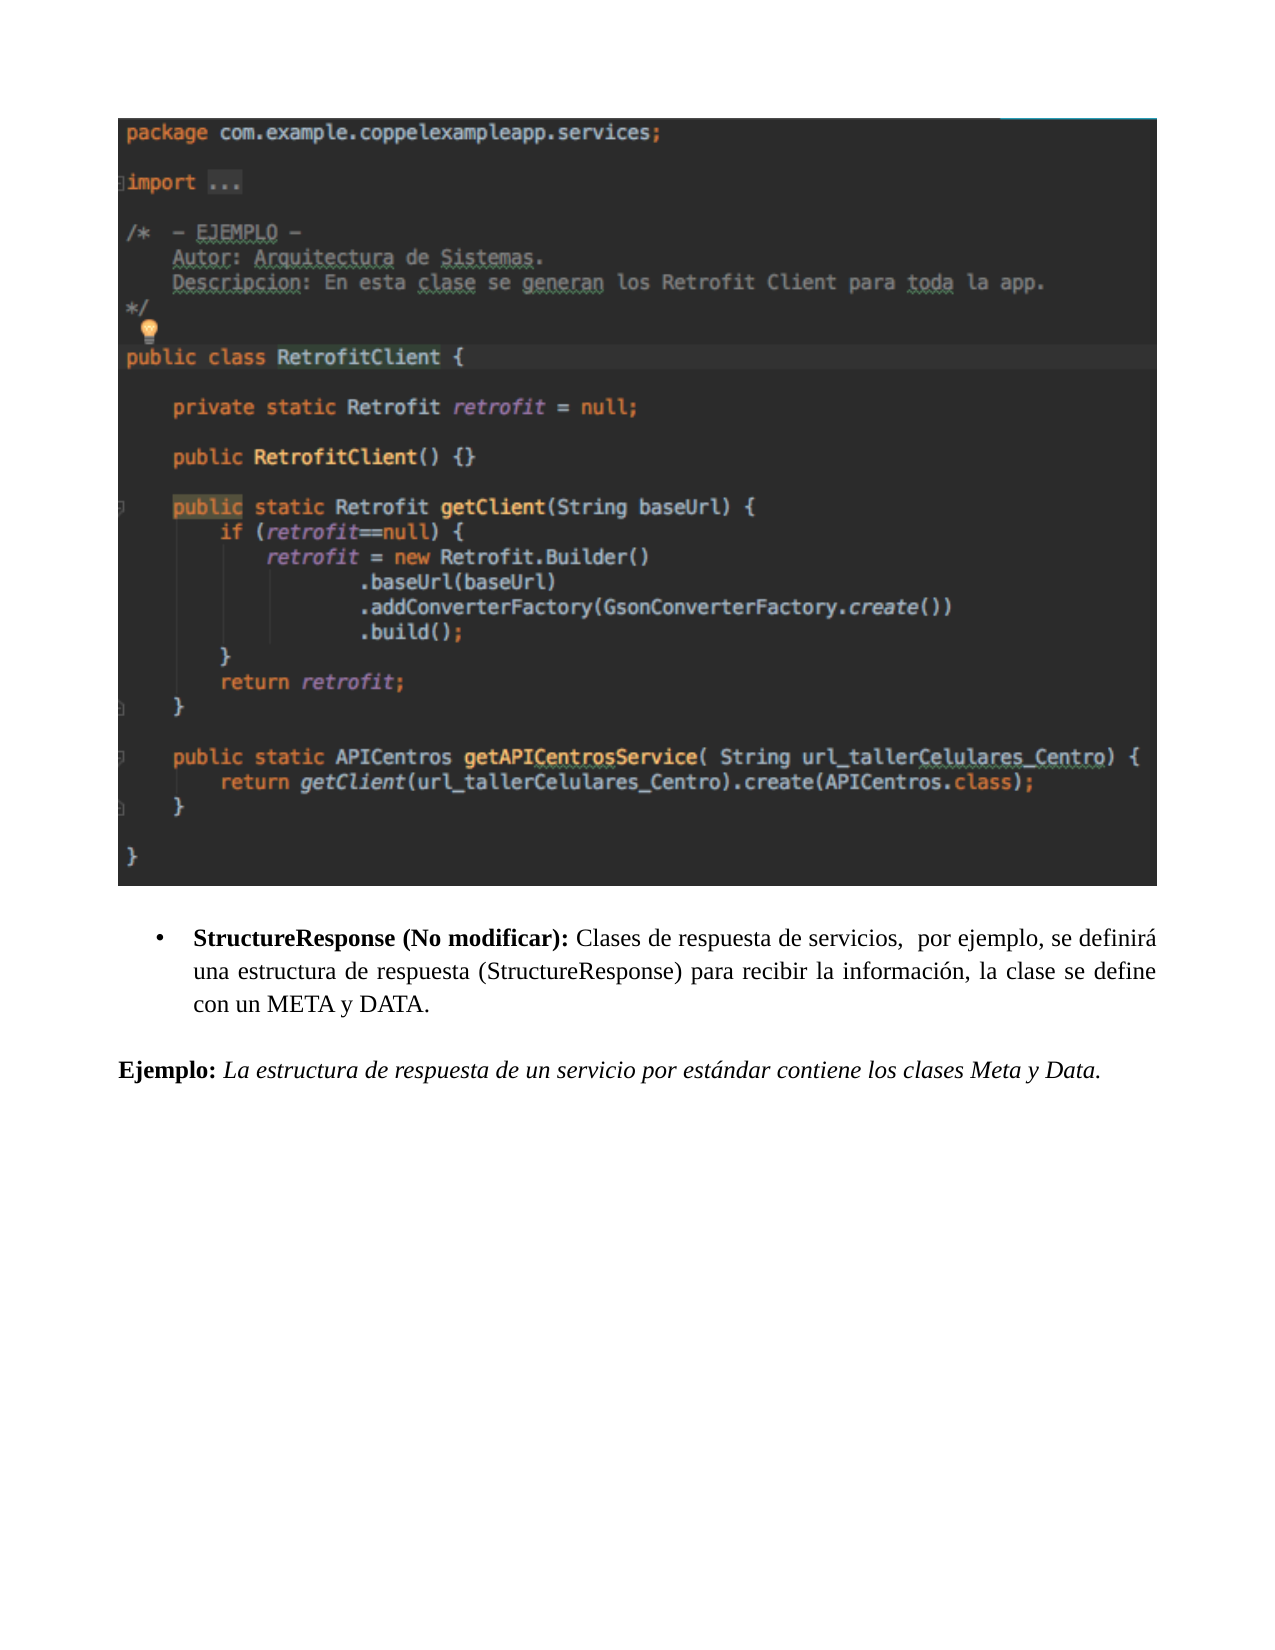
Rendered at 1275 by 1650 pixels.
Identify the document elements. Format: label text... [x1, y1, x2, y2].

list StructureResponse (No modificar): Clases de respuesta de servicios, por ejemplo, se definirá una estructura de respuesta (StructureResponse) para recibir la información, la clase se define con un META y DATA. [156, 923, 1157, 1018]
text Ejemplo: La estructura de respuesta de un servicio por estándar contiene los clases Meta y Data. [118, 1055, 1157, 1084]
picture [118, 118, 1157, 886]
